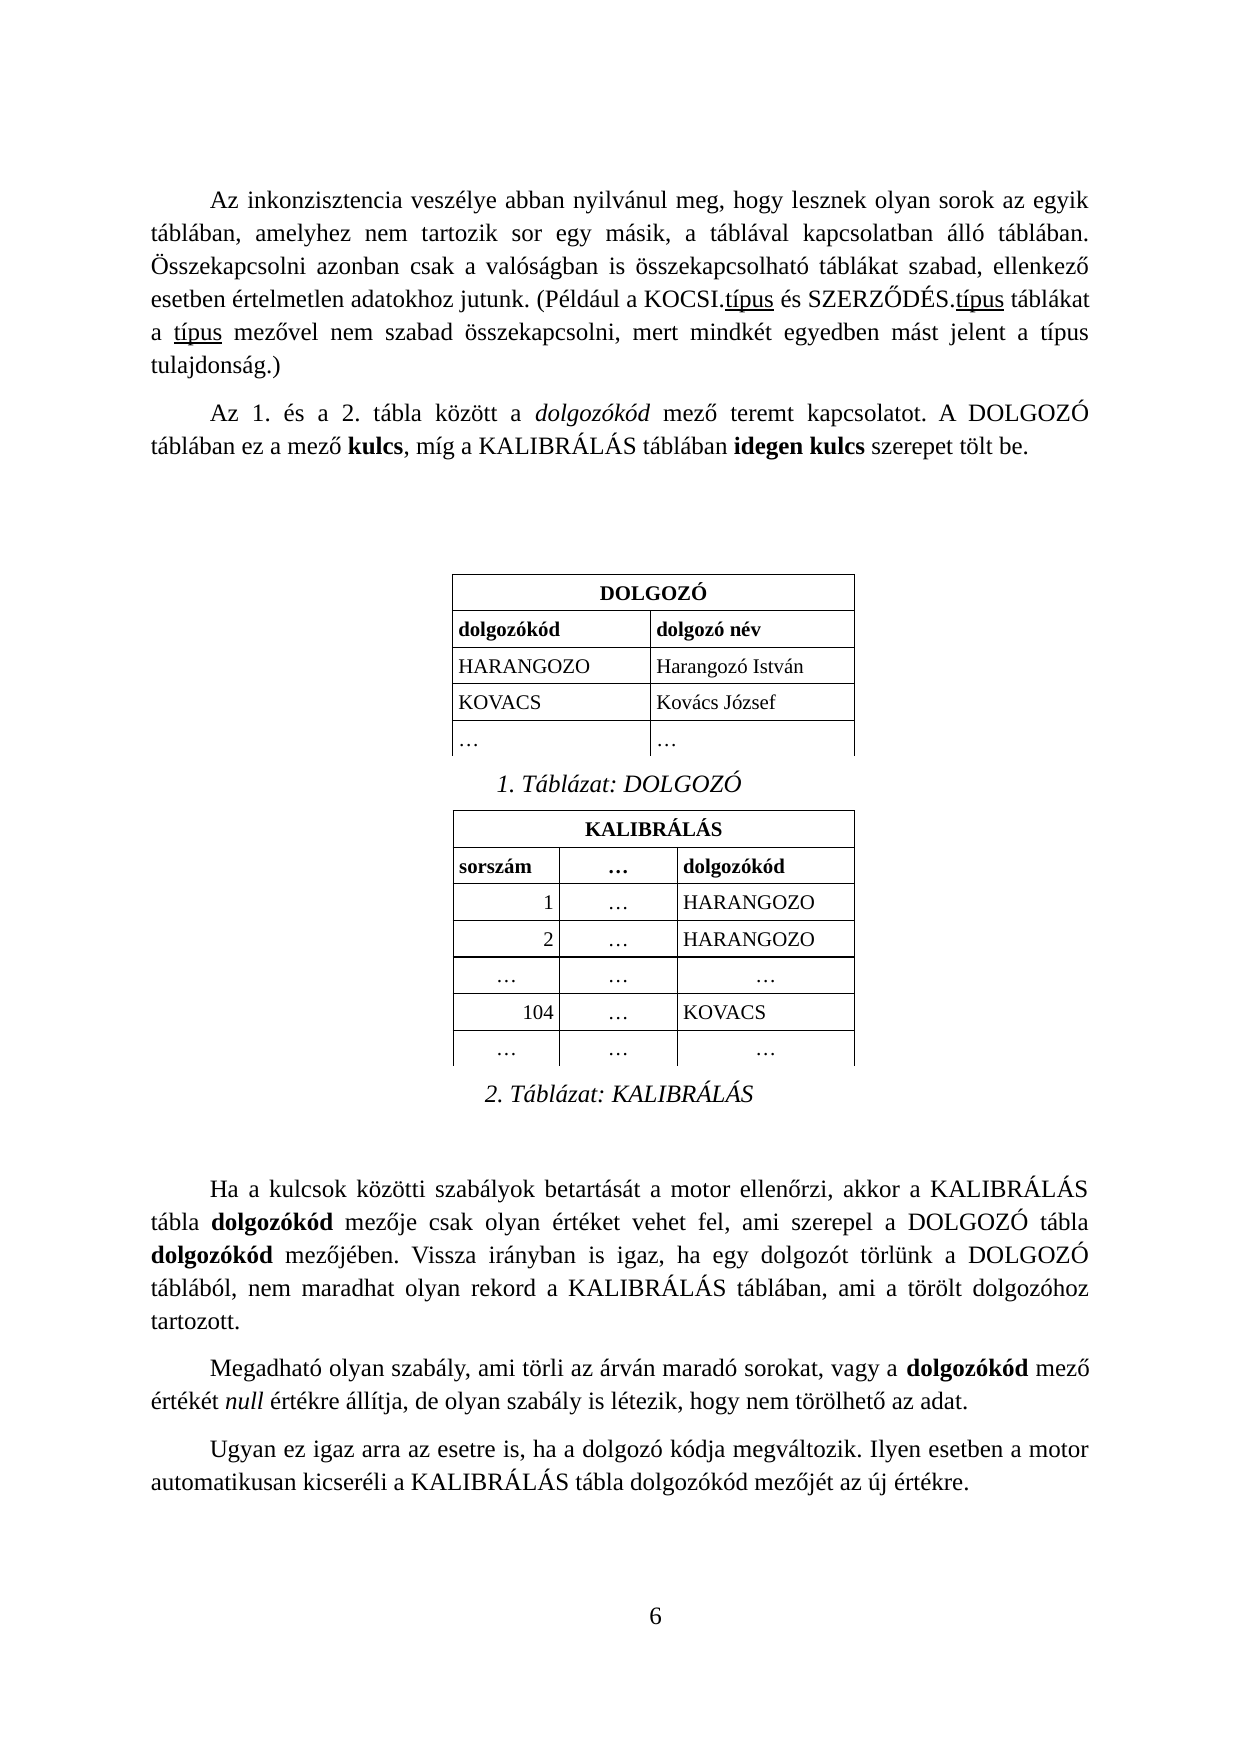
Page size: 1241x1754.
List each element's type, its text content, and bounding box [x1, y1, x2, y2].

table_header DOLGOZÓ [453, 575, 854, 610]
table_cell Kovács József [651, 684, 854, 720]
table_cell … [454, 1031, 559, 1066]
table_cell 1 [454, 884, 559, 920]
table_cell sorszám [454, 848, 559, 883]
table_cell dolgozókód [453, 611, 650, 647]
text Megadható olyan szabály, ami törli az árván maradó sorokat, vagy a dolgozókód mező értékét null értékre állítja, de olyan szabály is létezik, hogy nem törölhető az adat. [151, 1353, 1090, 1415]
table_cell KOVACS [678, 994, 854, 1029]
text 2. Táblázat: KALIBRÁLÁS [151, 1079, 1090, 1107]
table_cell … [560, 958, 677, 993]
table_header KALIBRÁLÁS [454, 811, 854, 847]
table_cell HARANGOZO [453, 648, 650, 683]
text Az 1. és a 2. tábla között a dolgozókód mező teremt kapcsolatot. A DOLGOZÓ táblában ez a mező kulcs, míg a KALIBRÁLÁS táblában idegen kulcs szerepet tölt be. [151, 398, 1090, 459]
table_cell 104 [454, 994, 559, 1029]
table_cell … [560, 884, 677, 920]
table_cell … [560, 848, 677, 883]
table_cell 2 [454, 921, 559, 956]
text Ugyan ez igaz arra az esetre is, ha a dolgozó kódja megváltozik. Ilyen esetben a motor automatikusan kicseréli a KALIBRÁLÁS tábla dolgozókód mezőjét az új értékre. [151, 1434, 1090, 1496]
table_cell … [453, 721, 650, 756]
table_cell … [560, 921, 677, 956]
table_cell Harangozó István [651, 648, 854, 683]
table_cell … [651, 721, 854, 756]
text 1. Táblázat: DOLGOZÓ [151, 769, 1090, 798]
table_cell … [454, 958, 559, 993]
table_cell dolgozókód [678, 848, 854, 883]
table_cell … [678, 1031, 854, 1066]
table_cell KOVACS [453, 684, 650, 720]
text Az inkonzisztencia veszélye abban nyilvánul meg, hogy lesznek olyan sorok az egyik táblában, amelyhez nem tartozik sor egy másik, a táblával kapcsolatban álló táblában. Összekapcsolni azonban csak a valóságban is összekapcsolható táblákat szabad, ellenkező esetben értelmetlen adatokhoz jutunk. (Például a KOCSI.típus és SZERZŐDÉS.típus táblákat a típus mezővel nem szabad összekapcsolni, mert mindkét egyedben mást jelent a típus tulajdonság.) [151, 185, 1090, 379]
table_cell dolgozó név [651, 611, 854, 647]
text Ha a kulcsok közötti szabályok betartását a motor ellenőrzi, akkor a KALIBRÁLÁS tábla dolgozókód mezője csak olyan értéket vehet fel, ami szerepel a DOLGOZÓ tábla dolgozókód mezőjében. Vissza irányban is igaz, ha egy dolgozót törlünk a DOLGOZÓ táblából, nem maradhat olyan rekord a KALIBRÁLÁS táblában, ami a törölt dolgozóhoz tartozott. [151, 1174, 1090, 1334]
table_cell HARANGOZO [678, 884, 854, 920]
table_cell … [678, 958, 854, 993]
table_cell … [560, 994, 677, 1029]
table_cell HARANGOZO [678, 921, 854, 956]
table_cell … [560, 1031, 677, 1066]
